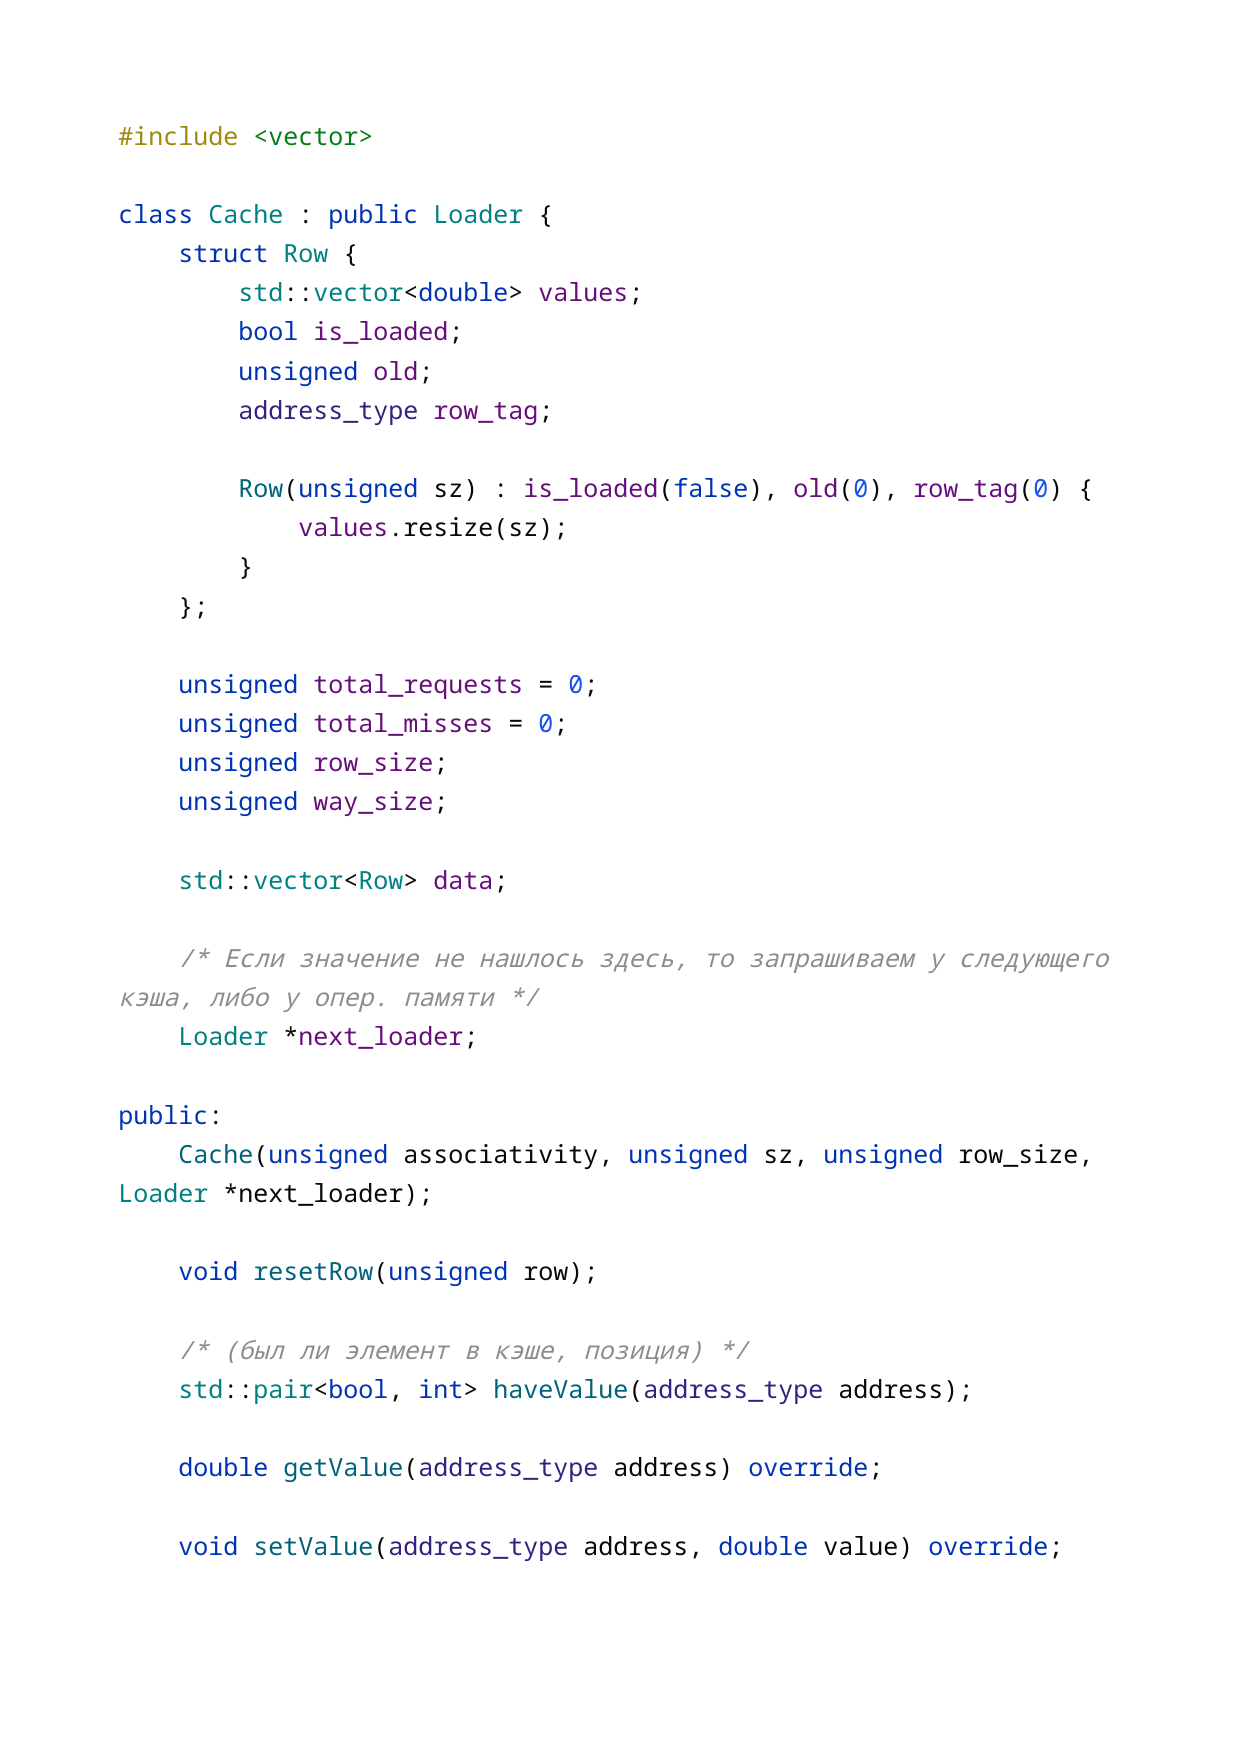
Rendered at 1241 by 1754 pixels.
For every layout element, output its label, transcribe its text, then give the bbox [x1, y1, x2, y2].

text #include <vector> class Cache : public Loader { struct Row { std::vector<double> values; bool is_loaded; unsigned old; address_type row_tag; Row(unsigned sz) : is_loaded(false), old(0), row_tag(0) { values.resize(sz); } }; unsigned total_requests = 0; unsigned total_misses = 0; unsigned row_size; unsigned way_size; std::vector<Row> data; /* Если значение не нашлось здесь, то запрашиваем у следующего кэша, либо у опер. памяти */ Loader *next_loader; public: Cache(unsigned associativity, unsigned sz, unsigned row_size, Loader *next_loader); void resetRow(unsigned row); /* (был ли элемент в кэше, позиция) */ std::pair<bool, int> haveValue(address_type address); double getValue(address_type address) override; void setValue(address_type address, double value) override; [118, 118, 1122, 1601]
